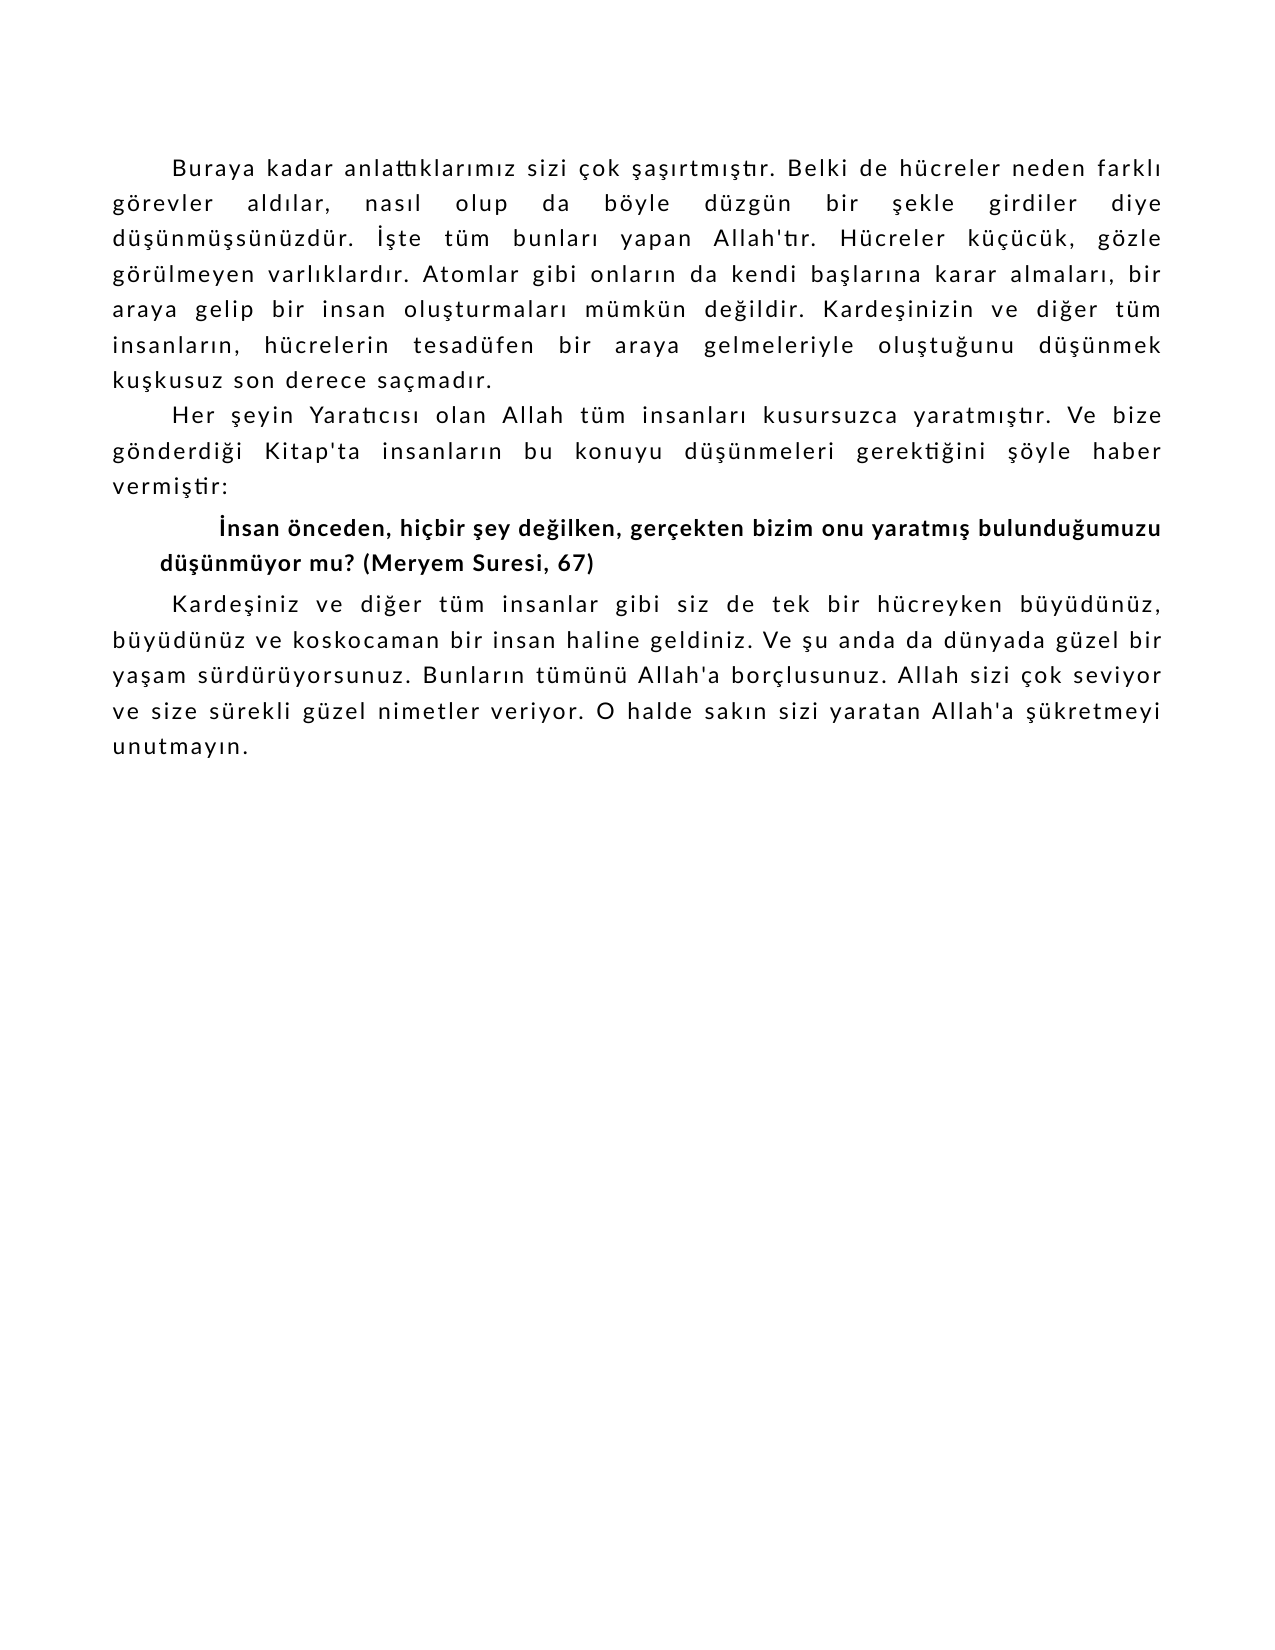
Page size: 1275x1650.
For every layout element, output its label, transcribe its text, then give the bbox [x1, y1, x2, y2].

text Her şeyin Yaratıcısı olan Allah tüm insanları kusursuzca yaratmıştır. Ve bize gönderdiği Kitap'ta insanların bu konuyu düşünmeleri gerektiğini şöyle haber vermiştir: [112, 396, 1162, 502]
text İnsan önceden, hiçbir şey değilken, gerçekten bizim onu yaratmış bulunduğumuzu düşünmüyor mu? (Meryem Suresi, 67) [160, 508, 1162, 578]
text Kardeşiniz ve diğer tüm insanlar gibi siz de tek bir hücreyken büyüdünüz, büyüdünüz ve koskocaman bir insan haline geldiniz. Ve şu anda da dünyada güzel bir yaşam sürdürüyorsunuz. Bunların tümünü Allah'a borçlusunuz. Allah sizi çok seviyor ve size sürekli güzel nimetler veriyor. O halde sakın sizi yaratan Allah'a şükretmeyi unutmayın. [112, 584, 1162, 762]
text Buraya kadar anlattıklarımız sizi çok şaşırtmıştır. Belki de hücreler neden farklı görevler aldılar, nasıl olup da böyle düzgün bir şekle girdiler diye düşünmüşsünüzdür. İşte tüm bunları yapan Allah'tır. Hücreler küçücük, gözle görülmeyen varlıklardır. Atomlar gibi onların da kendi başlarına karar almaları, bir araya gelip bir insan oluşturmaları mümkün değildir. Kardeşinizin ve diğer tüm insanların, hücrelerin tesadüfen bir araya gelmeleriyle oluştuğunu düşünmek kuşkusuz son derece saçmadır. [112, 148, 1162, 396]
